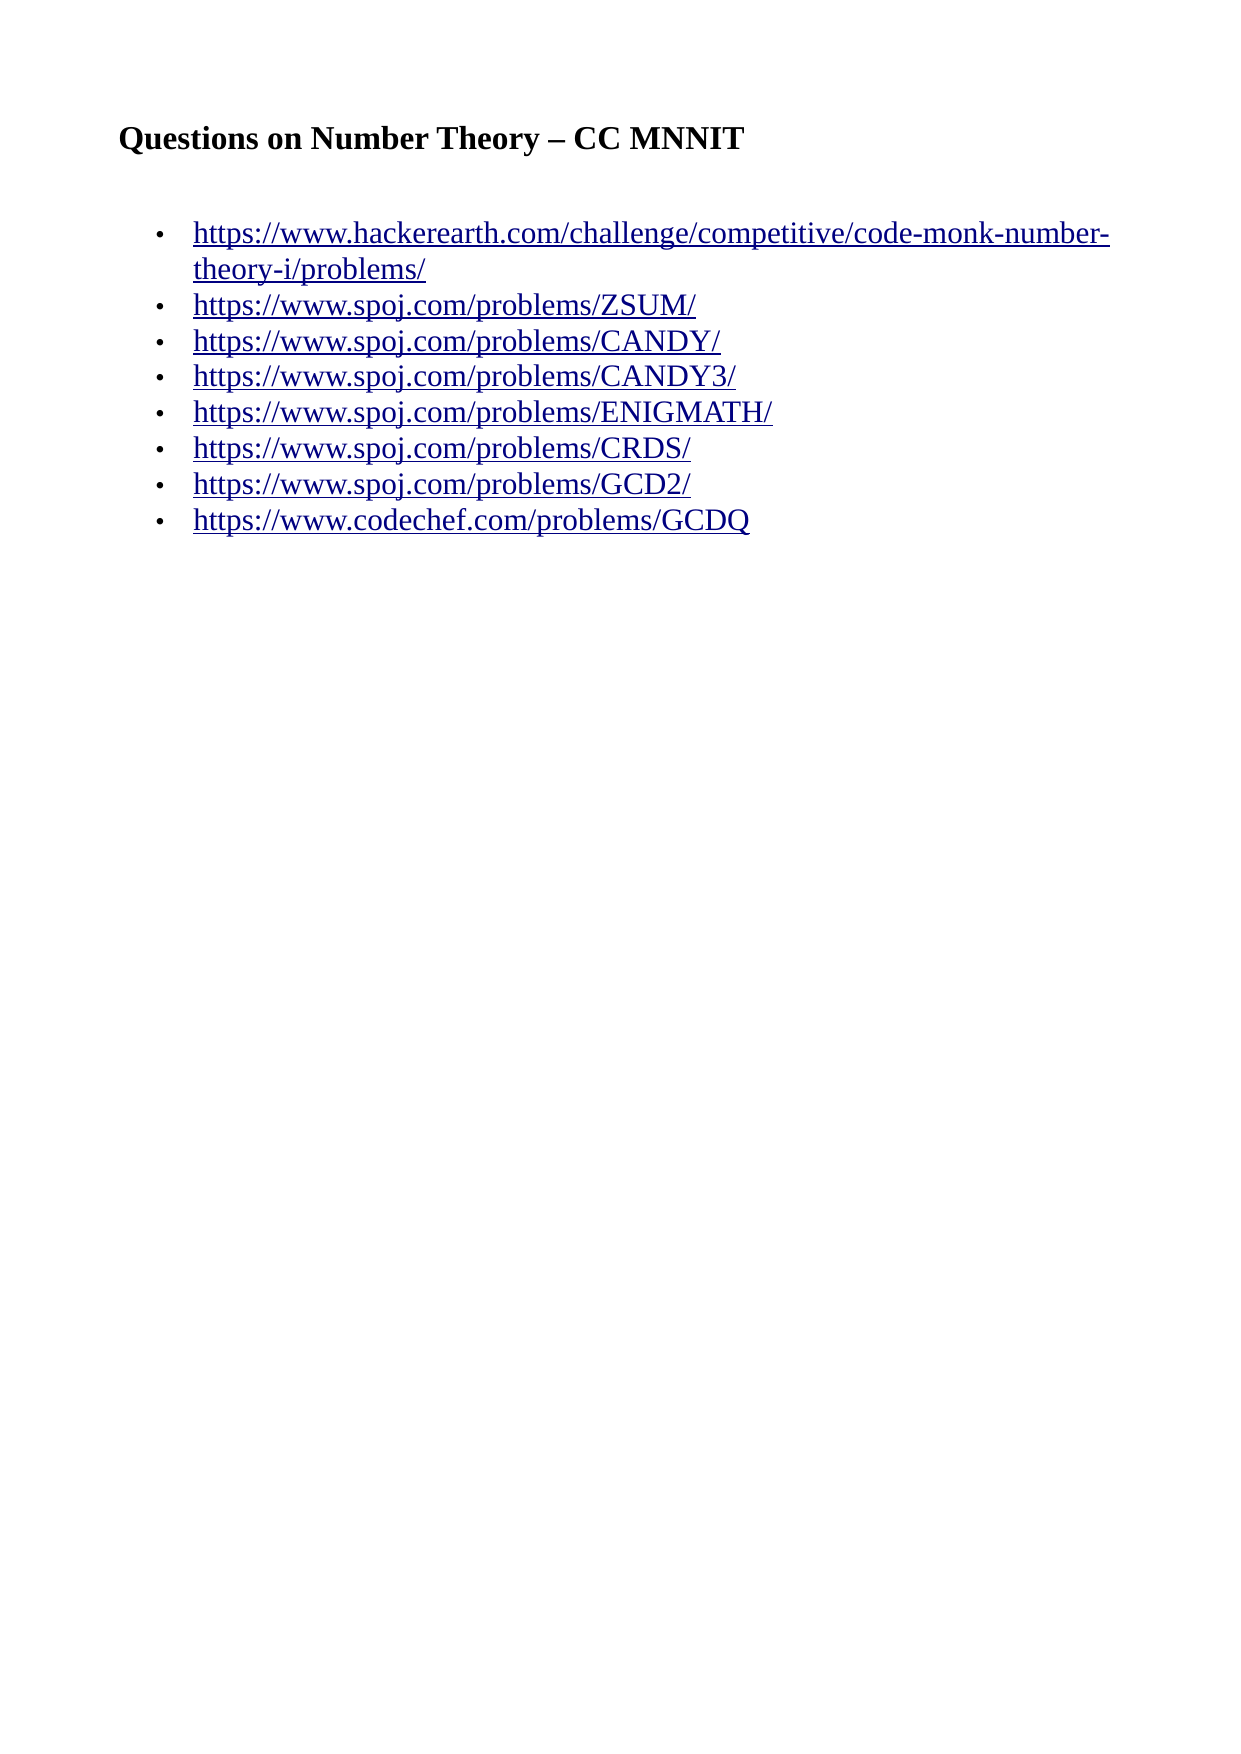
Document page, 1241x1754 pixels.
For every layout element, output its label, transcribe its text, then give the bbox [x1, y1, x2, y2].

list https://www.spoj.com/problems/CANDY3/ [156, 358, 1122, 394]
list https://www.spoj.com/problems/ENIGMATH/ [156, 394, 1122, 429]
list https://www.spoj.com/problems/CANDY/ [156, 322, 1122, 358]
text Questions on Number Theory – CC MNNIT [118, 118, 1122, 156]
list https://www.hackerearth.com/challenge/competitive/code-monk-number-theory-i/problems/ [156, 214, 1122, 286]
list https://www.spoj.com/problems/CRDS/ [156, 429, 1122, 466]
list https://www.spoj.com/problems/ZSUM/ [156, 286, 1122, 322]
list https://www.spoj.com/problems/GCD2/ [156, 466, 1122, 501]
list https://www.codechef.com/problems/GCDQ [156, 501, 1122, 537]
